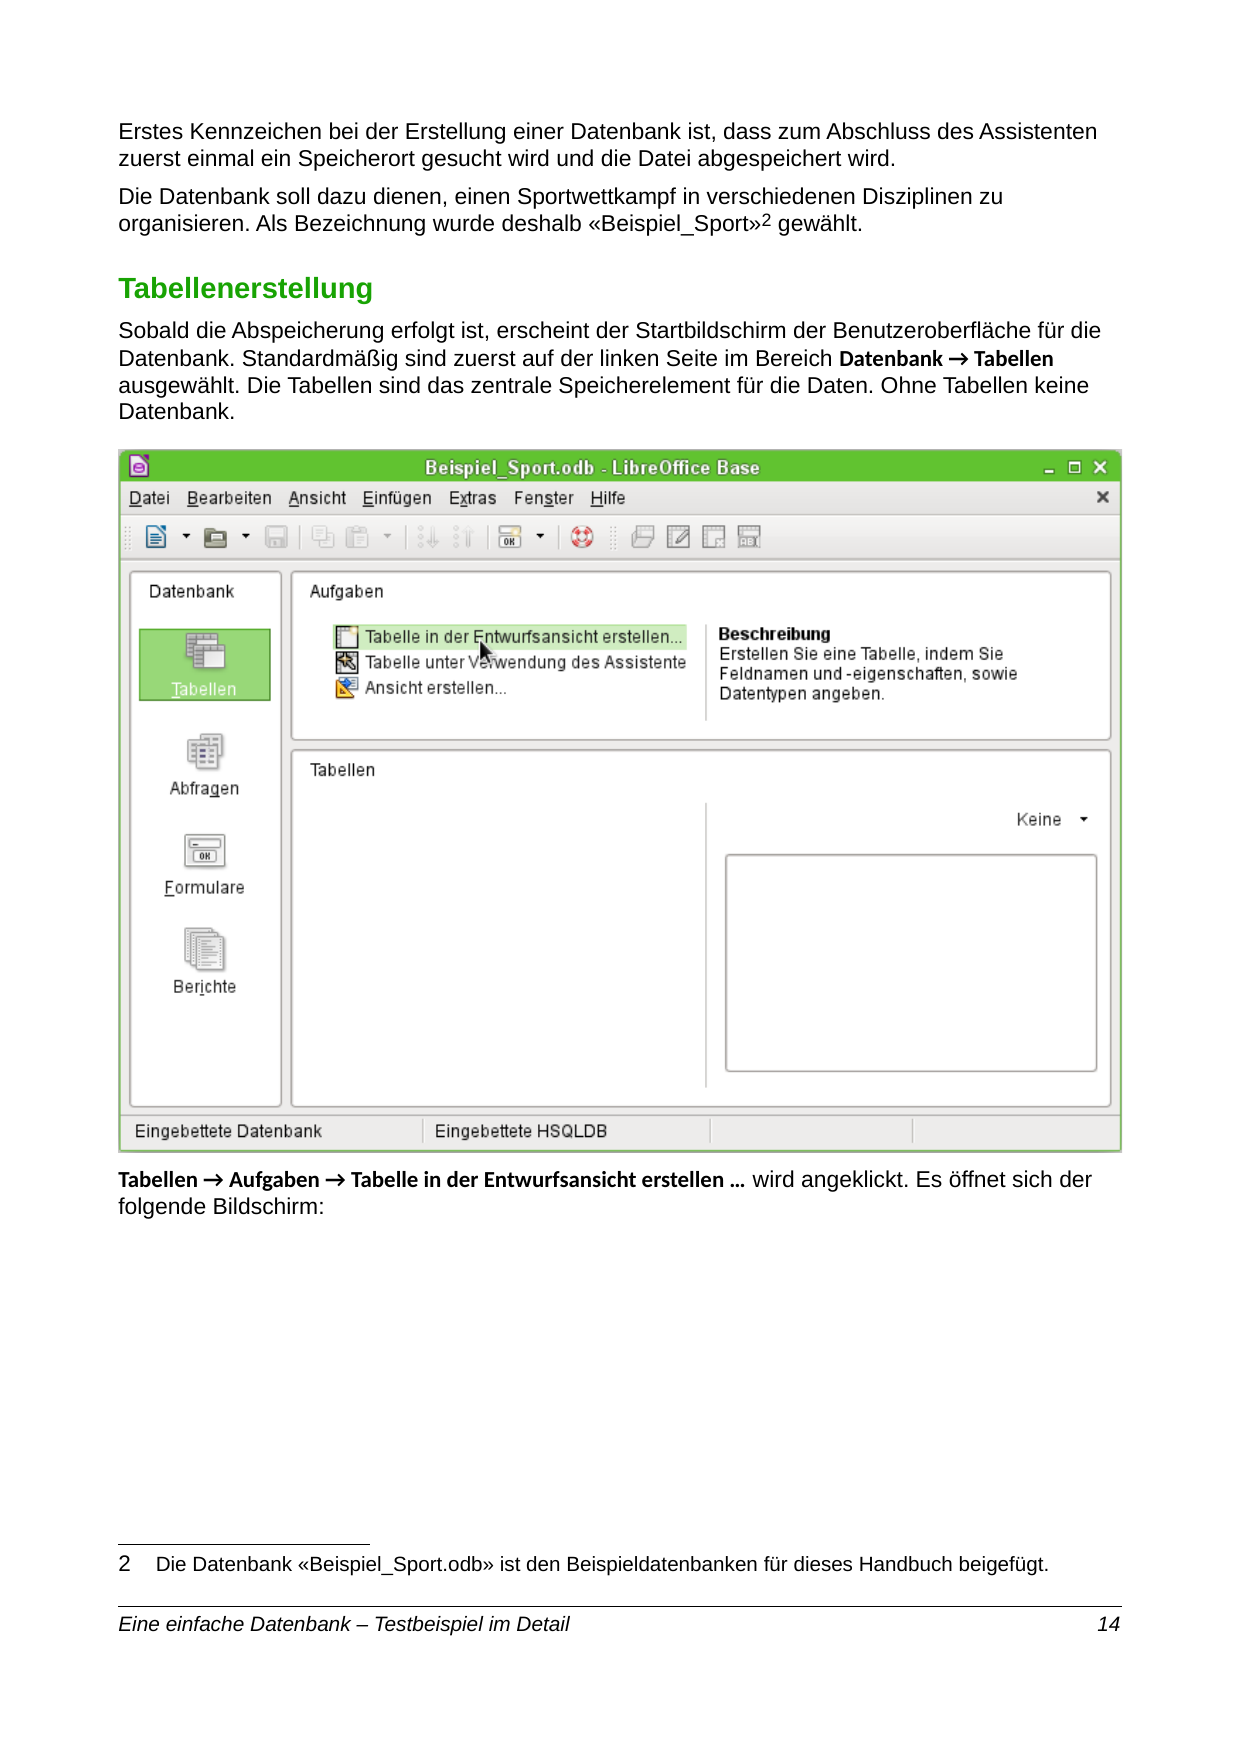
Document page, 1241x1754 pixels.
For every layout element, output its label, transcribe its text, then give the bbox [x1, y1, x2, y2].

text Die Datenbank «Beispiel_Sport.odb» ist den Beispieldatenbanken für dieses Handbuch beigefügt. [118, 1551, 1122, 1576]
text Tabellen → Aufgaben → Tabelle in der Entwurfsansicht erstellen … wird angeklickt. Es öffnet sich der folgende Bildschirm: [118, 1165, 1122, 1219]
picture [118, 449, 1123, 1153]
text Erstes Kennzeichen bei der Erstellung einer Datenbank ist, dass zum Abschluss des Assistenten zuerst einmal ein Speicherort gesucht wird und die Datei abgespeichert wird. [118, 118, 1122, 171]
text Die Datenbank soll dazu dienen, einen Sportwettkampf in verschiedenen Disziplinen zu organisieren. Als Bezeichnung wurde deshalb «Beispiel_Sport» gewählt. [118, 183, 1122, 236]
subtitle Tabellenerstellung [118, 272, 1122, 305]
text Sobald die Abspeicherung erfolgt ist, erscheint der Startbildschirm der Benutzeroberfläche für die Datenbank. Standardmäßig sind zuerst auf der linken Seite im Bereich Datenbank → Tabellen ausgewählt. Die Tabellen sind das zentrale Speicherelement für die Daten. Ohne Tabellen keine Datenbank. [118, 317, 1122, 424]
